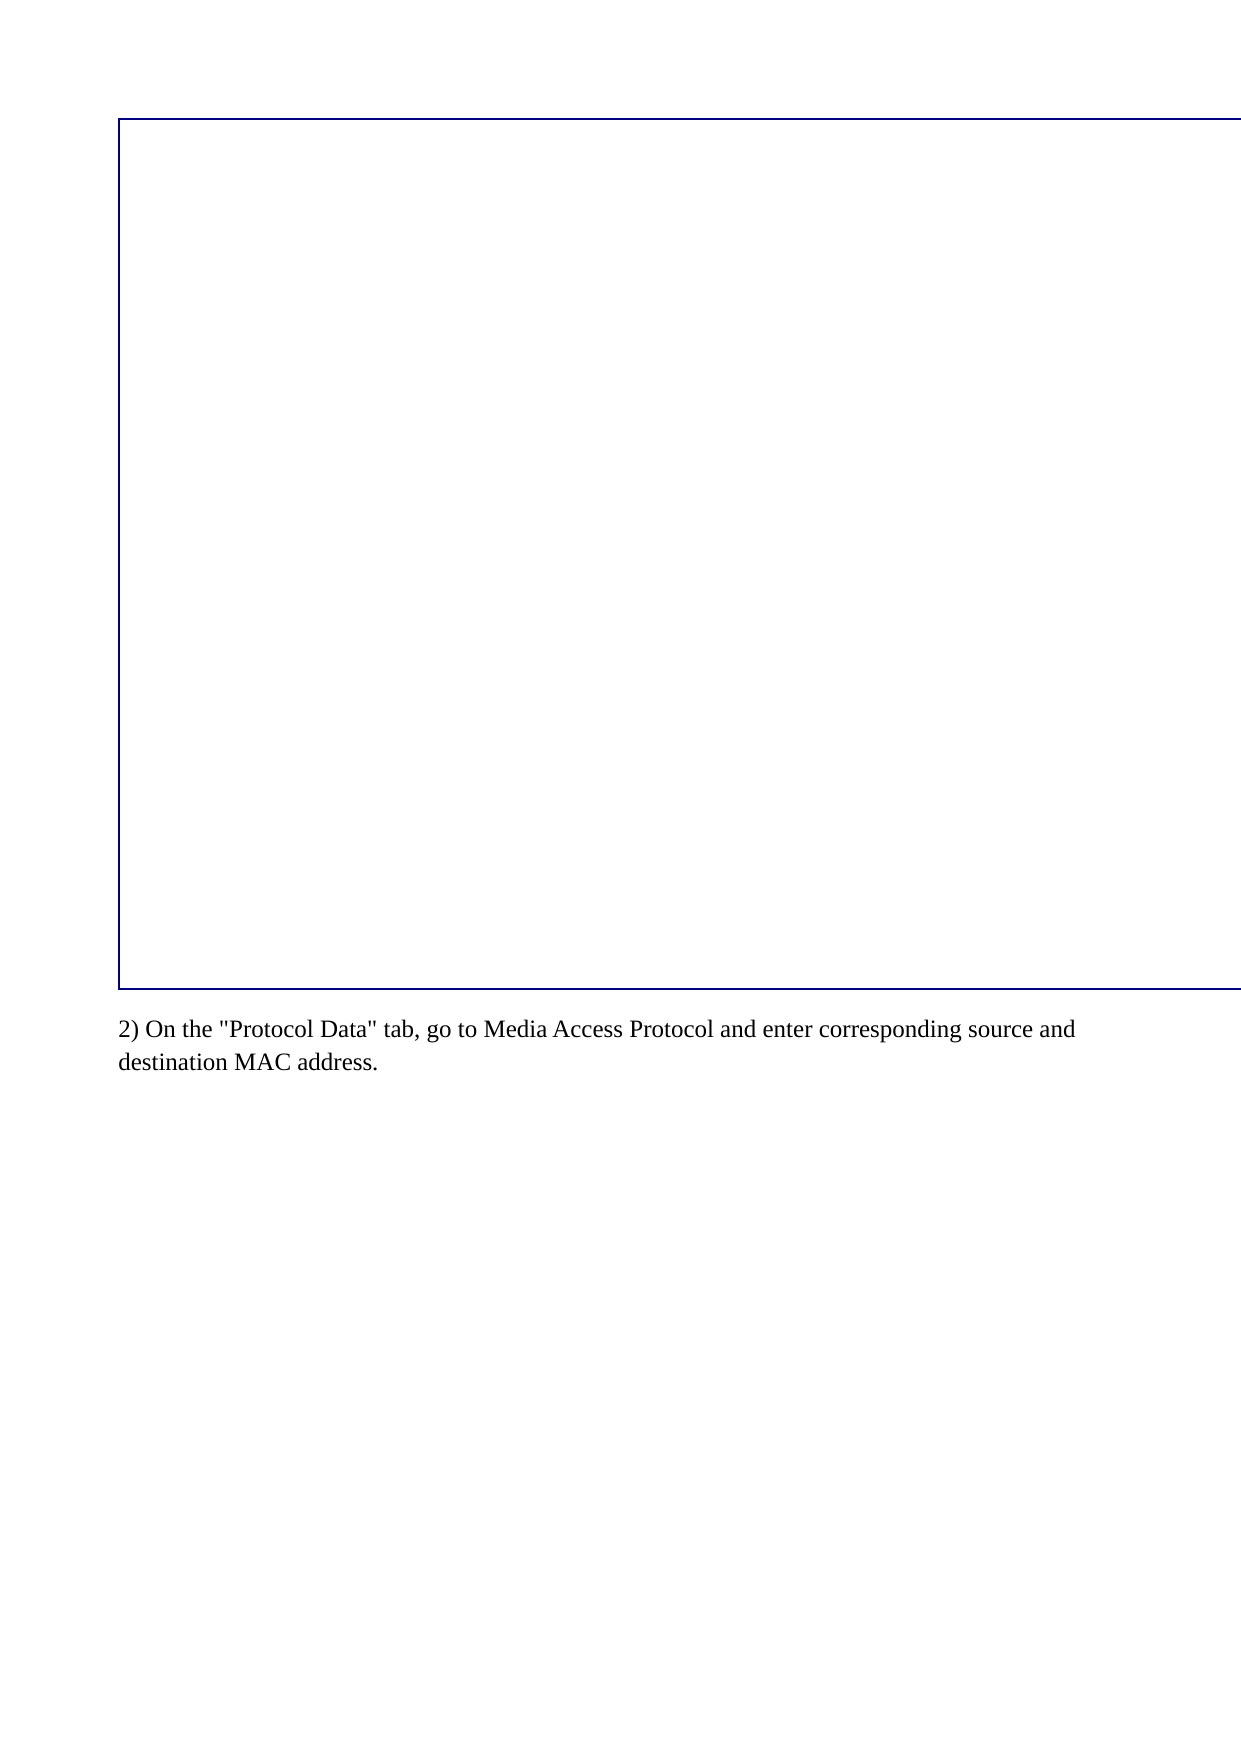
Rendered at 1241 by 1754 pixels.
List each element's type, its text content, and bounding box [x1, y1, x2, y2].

text 2) On the "Protocol Data" tab, go to Media Access Protocol and enter corresponding source and destination MAC address. [118, 1014, 1122, 1076]
